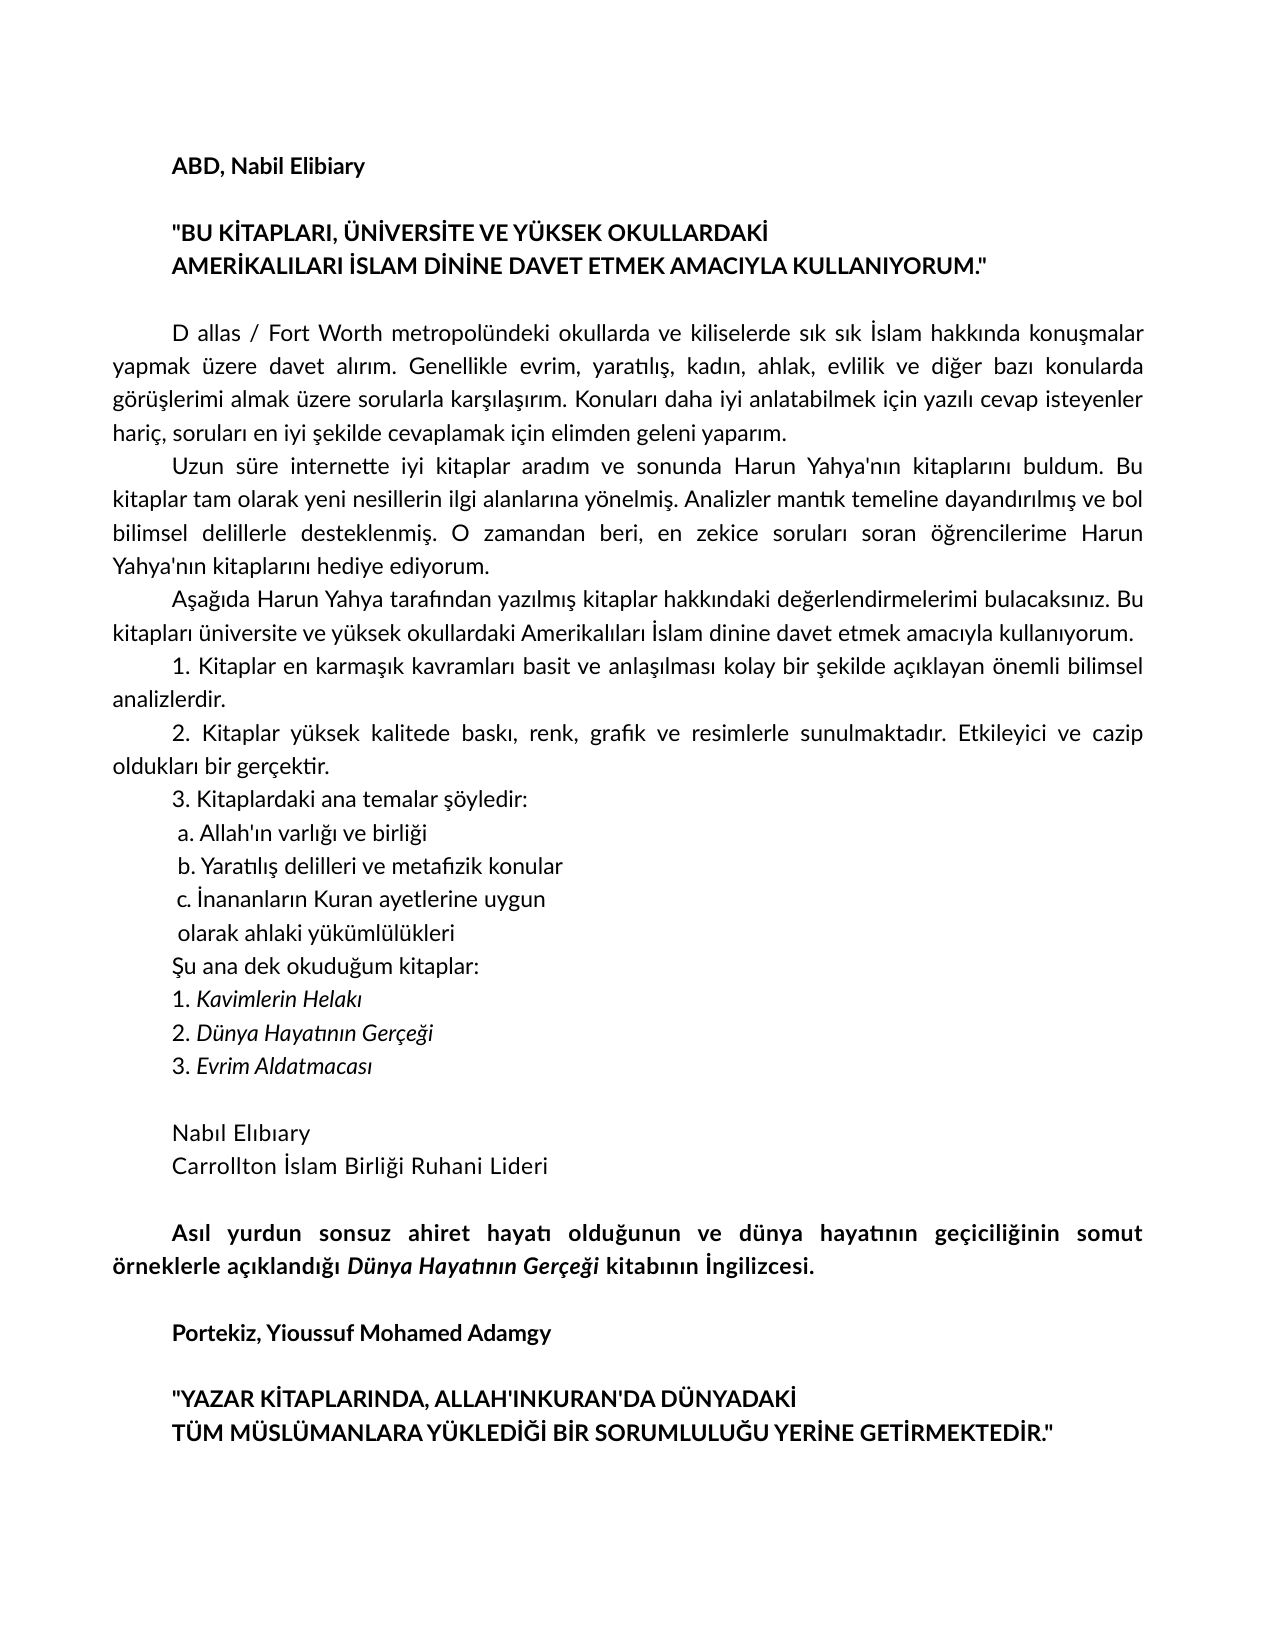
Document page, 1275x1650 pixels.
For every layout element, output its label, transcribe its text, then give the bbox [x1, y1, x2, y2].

text "YAZAR KİTAPLARINDA, ALLAH'INKURAN'DA DÜNYADAKİ [112, 1381, 1145, 1414]
text olarak ahlaki yükümlülükleri [112, 914, 1145, 948]
text Nabıl Elıbıary [112, 1114, 1145, 1148]
text AMERİKALILARI İSLAM DİNİNE DAVET ETMEK AMACIYLA KULLANIYORUM." [112, 248, 1145, 281]
text 2. Kitaplar yüksek kalitede baskı, renk, grafik ve resimlerle sunulmaktadır. Etkileyici ve cazip oldukları bir gerçektir. [112, 714, 1145, 781]
text Aşağıda Harun Yahya tarafından yazılmış kitaplar hakkındaki değerlendirmelerimi bulacaksınız. Bu kitapları üniversite ve yüksek okullardaki Amerikalıları İslam dinine davet etmek amacıyla kullanıyorum. [112, 581, 1145, 648]
text 1. Kavimlerin Helakı [112, 981, 1145, 1014]
text 2. Dünya Hayatının Gerçeği [112, 1014, 1145, 1048]
text c. İnananların Kuran ayetlerine uygun [112, 881, 1145, 914]
text b. Yaratılış delilleri ve metafizik konular [112, 848, 1145, 881]
text Uzun süre internette iyi kitaplar aradım ve sonunda Harun Yahya'nın kitaplarını buldum. Bu kitaplar tam olarak yeni nesillerin ilgi alanlarına yönelmiş. Analizler mantık temeline dayandırılmış ve bol bilimsel delillerle desteklenmiş. O zamandan beri, en zekice soruları soran öğrencilerime Harun Yahya'nın kitaplarını hediye ediyorum. [112, 448, 1145, 581]
text Şu ana dek okuduğum kitaplar: [112, 948, 1145, 981]
text 1. Kitaplar en karmaşık kavramları basit ve anlaşılması kolay bir şekilde açıklayan önemli bilimsel analizlerdir. [112, 648, 1145, 714]
text Carrollton İslam Birliği Ruhani Lideri [112, 1148, 1145, 1181]
text 3. Evrim Aldatmacası [112, 1048, 1145, 1081]
text 3. Kitaplardaki ana temalar şöyledir: [112, 781, 1145, 814]
text a. Allah'ın varlığı ve birliği [112, 814, 1145, 848]
text Dallas / Fort Worth metropolündeki okullarda ve kiliselerde sık sık İslam hakkında konuşmalar yapmak üzere davet alırım. Genellikle evrim, yaratılış, kadın, ahlak, evlilik ve diğer bazı konularda görüşlerimi almak üzere sorularla karşılaşırım. Konuları daha iyi anlatabilmek için yazılı cevap isteyenler hariç, soruları en iyi şekilde cevaplamak için elimden geleni yaparım. [112, 314, 1145, 448]
text "BU KİTAPLARI, ÜNİVERSİTE VE YÜKSEK OKULLARDAKİ [112, 214, 1145, 248]
text ABD, Nabil Elibiary [112, 148, 1145, 181]
text Asıl yurdun sonsuz ahiret hayatı olduğunun ve dünya hayatının geçiciliğinin somut örneklerle açıklandığı Dünya Hayatının Gerçeği kitabının İngilizcesi. [112, 1214, 1145, 1281]
text TÜM MÜSLÜMANLARA YÜKLEDİĞİ BİR SORUMLULUĞU YERİNE GETİRMEKTEDİR." [112, 1414, 1145, 1448]
text Portekiz, Yioussuf Mohamed Adamgy [112, 1314, 1145, 1348]
